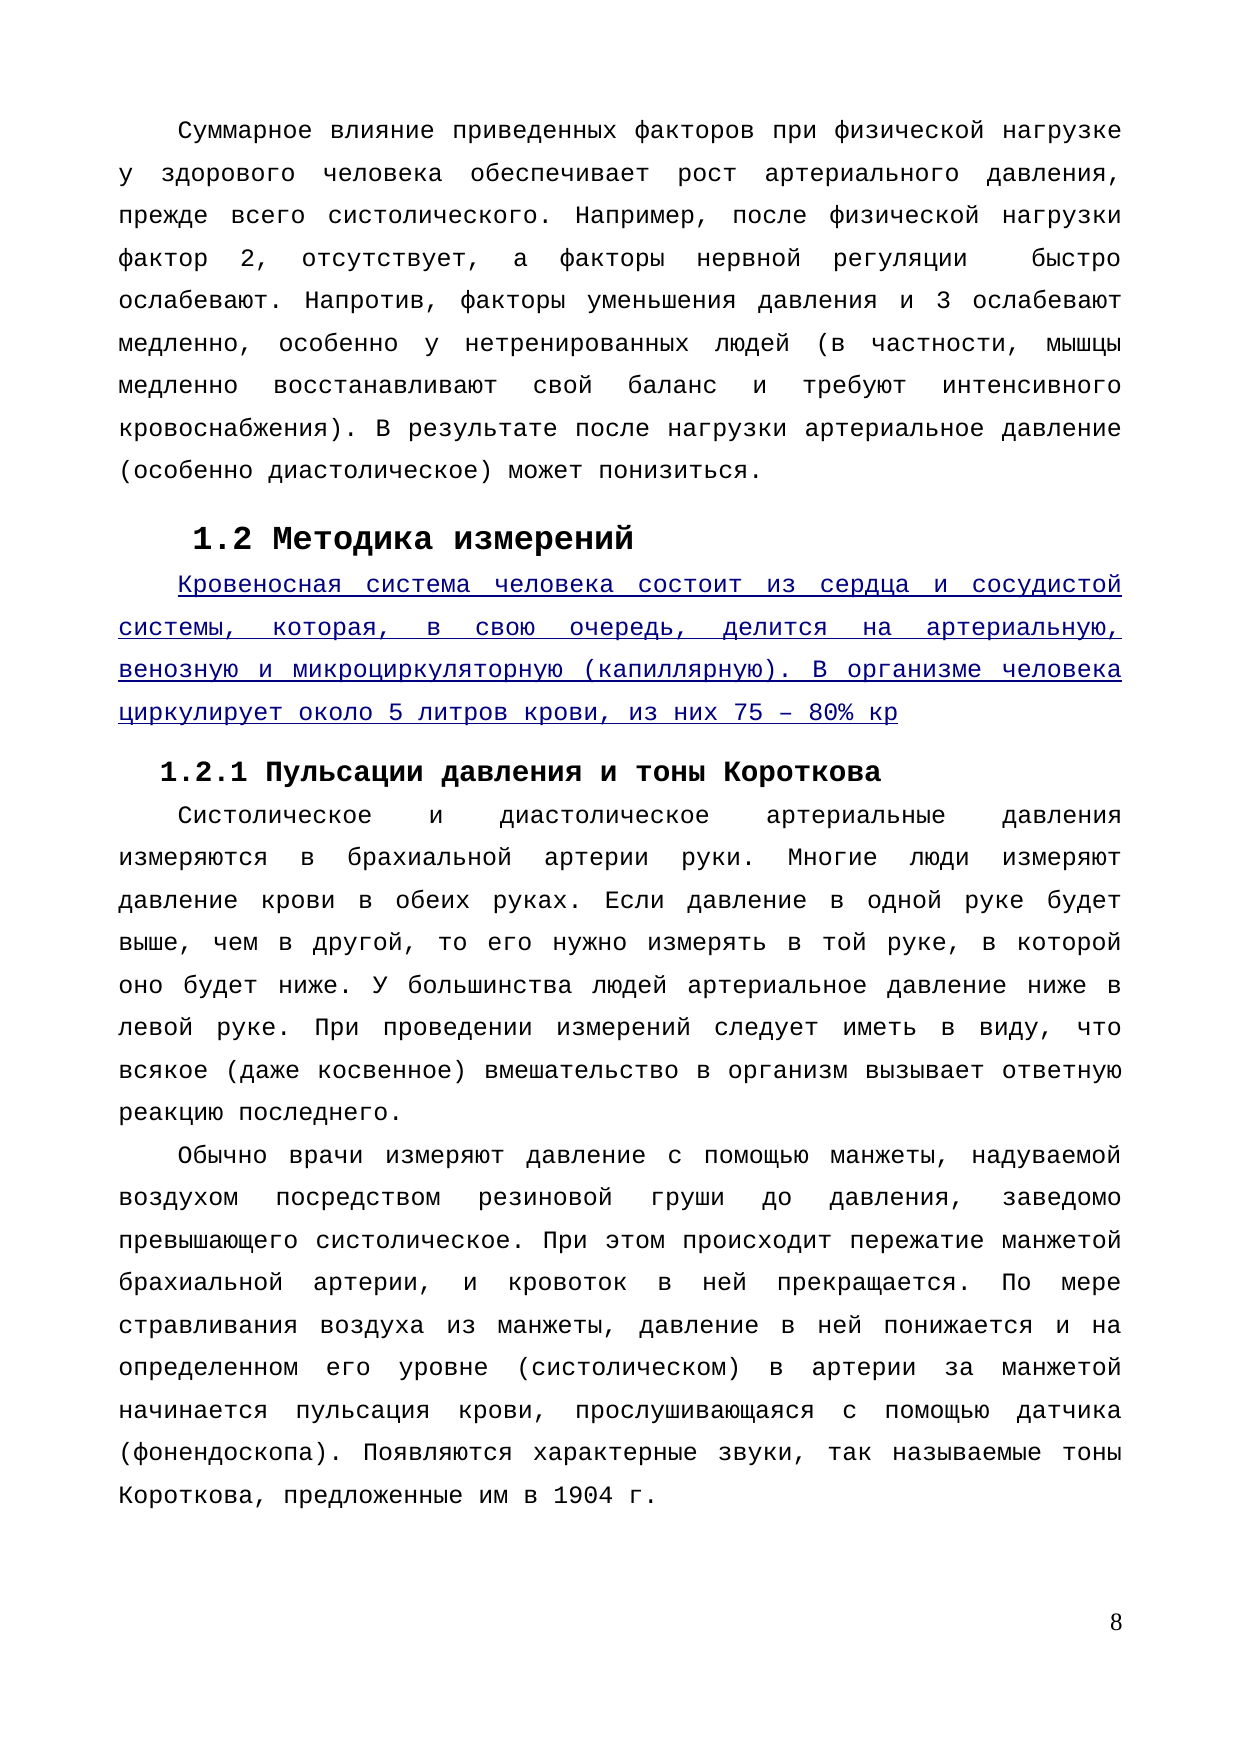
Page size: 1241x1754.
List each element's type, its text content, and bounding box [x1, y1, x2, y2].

text Кровеносная система человека состоит из сердца и сосудистой системы, которая, в свою очередь, делится на артериальную, [118, 572, 1122, 638]
text Суммарное влияние приведенных факторов при физической нагрузке у здорового человека обеспечивает рост артериального давления, прежде всего систолического. Например, после физической нагрузки фактор 2, отсутствует, а факторы нервной регуляции быстро ослабевают. Напротив, факторы уменьшения давления и 3 ослабевают медленно, особенно у нетренированных людей (в частности, мышцы медленно восстанавливают свой баланс и требуют интенсивного кровоснабжения). В результате после нагрузки артериальное давление (особенно диастолическое) может понизиться. [118, 118, 1122, 486]
text венозную и микроциркуляторную (капиллярную). В организме человека [118, 639, 1122, 680]
text Обычно врачи измеряют давление с помощью манжеты, надуваемой воздухом посредством резиновой груши до давления, заведомо превышающего систолическое. При этом происходит пережатие манжетой брахиальной артерии, и кровоток в ней прекращается. По мере стравливания воздуха из манжеты, давление в ней понижается и на определенном его уровне (систолическом) в артерии за манжетой начинается пульсация крови, прослушивающаяся с помощью датчика (фонендоскопа). Появляются характерные звуки, так называемые тоны Короткова, предложенные им в 1904 г. [118, 1142, 1122, 1511]
text Систолическое и диастолическое артериальные давления измеряются в брахиальной артерии руки. Многие люди измеряют давление крови в обеих руках. Если давление в одной руке будет выше, чем в другой, то его нужно измерять в той руке, в которой оно будет ниже. У большинства людей артериальное давление ниже в левой руке. При проведении измерений следует иметь в виду, что всякое (даже косвенное) вмешательство в организм вызывает ответную реакцию последнего. [118, 802, 1122, 1128]
subtitle Пульсации давления и тоны Короткова [118, 757, 1122, 790]
text циркулирует около 5 литров крови, из них 75 – 80% кр [118, 682, 1122, 728]
subtitle Методика измерений [118, 521, 1122, 559]
